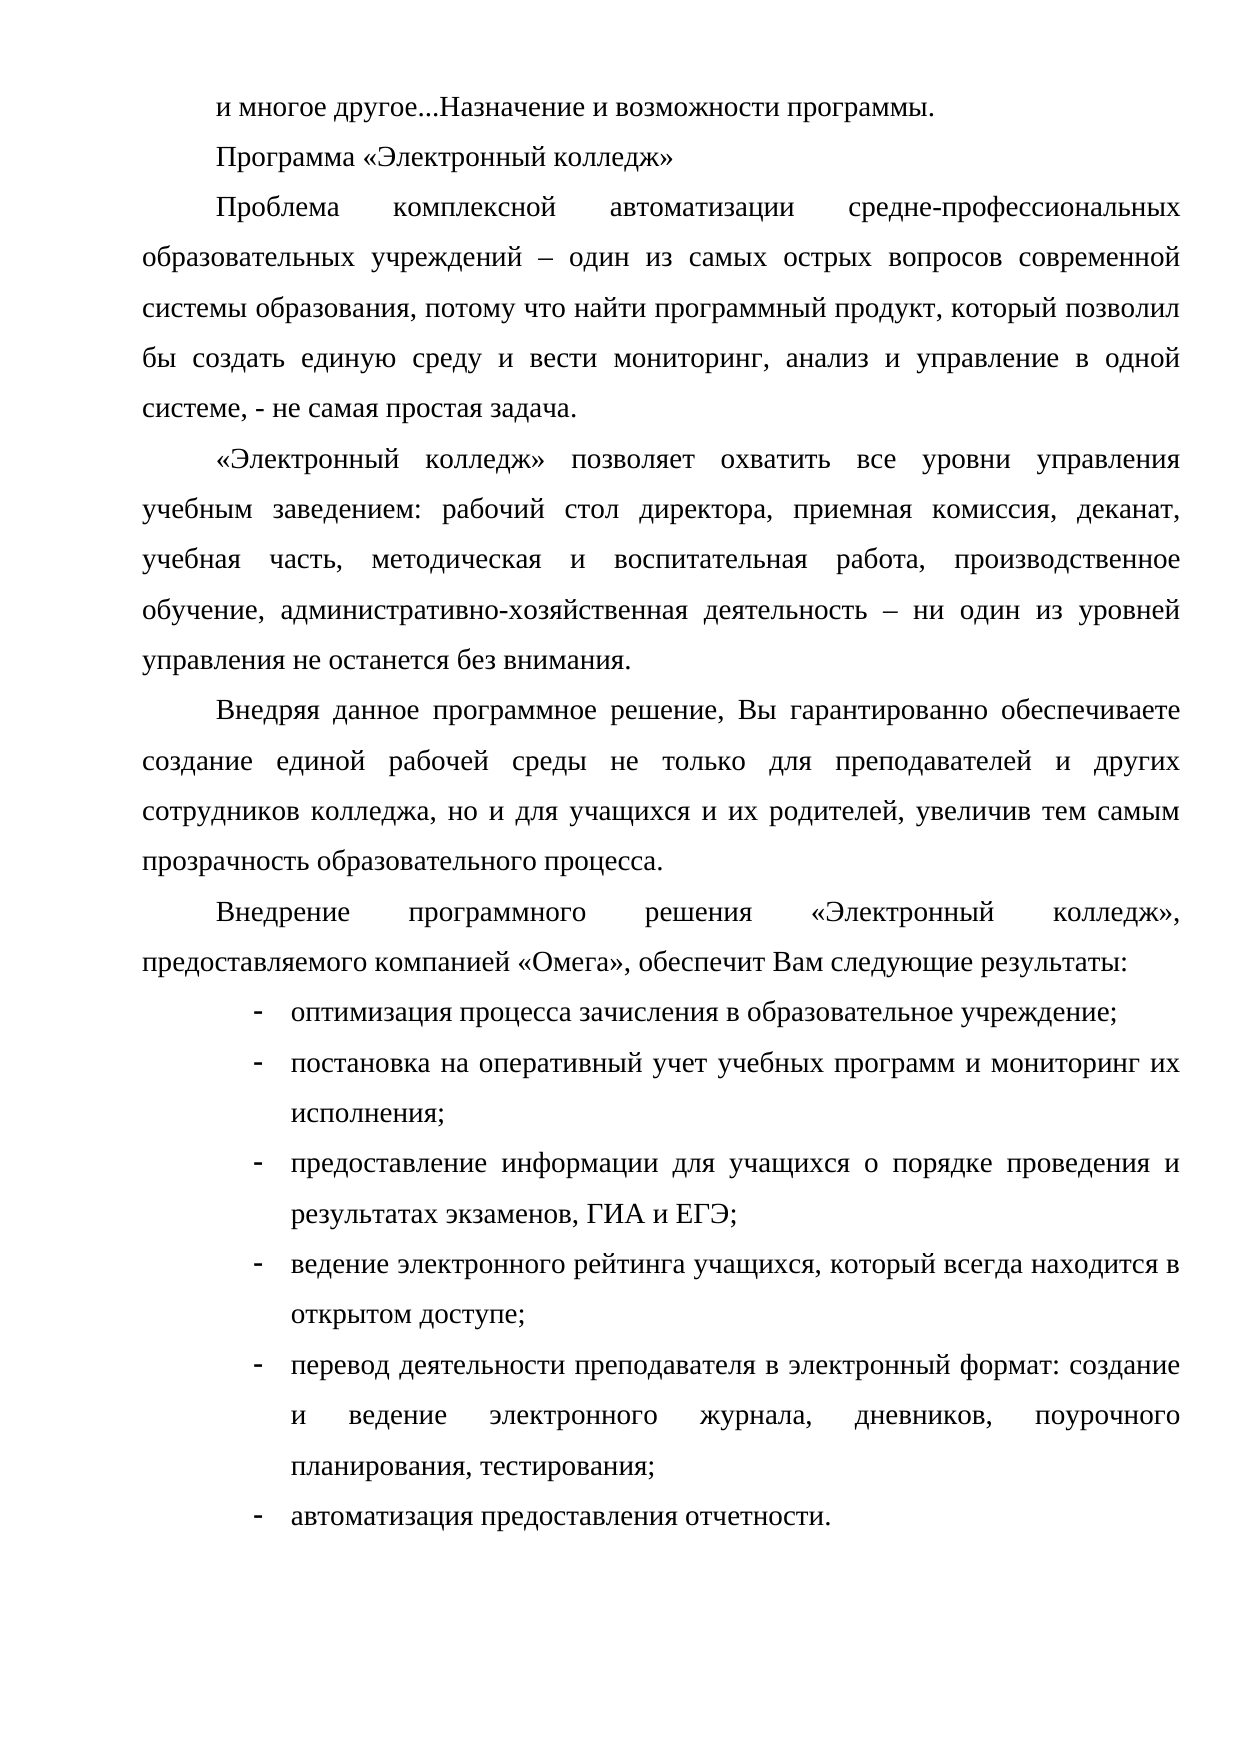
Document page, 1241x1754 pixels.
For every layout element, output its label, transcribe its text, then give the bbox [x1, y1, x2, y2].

text и многое другое...Назначение и возможности программы. [142, 89, 1181, 122]
list постановка на оперативный учет учебных программ и мониторинг их исполнения; [253, 1045, 1181, 1129]
list перевод деятельности преподавателя в электронный формат: создание и ведение электронного журнала, дневников, поурочного планирования, тестирования; [253, 1347, 1181, 1481]
text Внедряя данное программное решение, Вы гарантированно обеспечиваете создание единой рабочей среды не только для преподавателей и других сотрудников колледжа, но и для учащихся и их родителей, увеличив тем самым прозрачность образовательного процесса. [142, 692, 1181, 877]
list оптимизация процесса зачисления в образовательное учреждение; [253, 994, 1181, 1028]
list предоставление информации для учащихся о порядке проведения и результатах экзаменов, ГИА и ЕГЭ; [253, 1145, 1181, 1229]
text Внедрение программного решения «Электронный колледж», предоставляемого компанией «Омега», обеспечит Вам следующие результаты: [142, 894, 1181, 977]
list автоматизация предоставления отчетности. [253, 1498, 1181, 1532]
text Проблема комплексной автоматизации средне-профессиональных образовательных учреждений – один из самых острых вопросов современной системы образования, потому что найти программный продукт, который позволил бы создать единую среду и вести мониторинг, анализ и управление в одной системе, - не самая простая задача. [142, 189, 1181, 424]
list ведение электронного рейтинга учащихся, который всегда находится в открытом доступе; [253, 1246, 1181, 1330]
text Программа «Электронный колледж» [142, 139, 1181, 172]
text «Электронный колледж» позволяет охватить все уровни управления учебным заведением: рабочий стол директора, приемная комиссия, деканат, учебная часть, методическая и воспитательная работа, производственное обучение, административно-хозяйственная деятельность – ни один из уровней управления не останется без внимания. [142, 441, 1181, 676]
